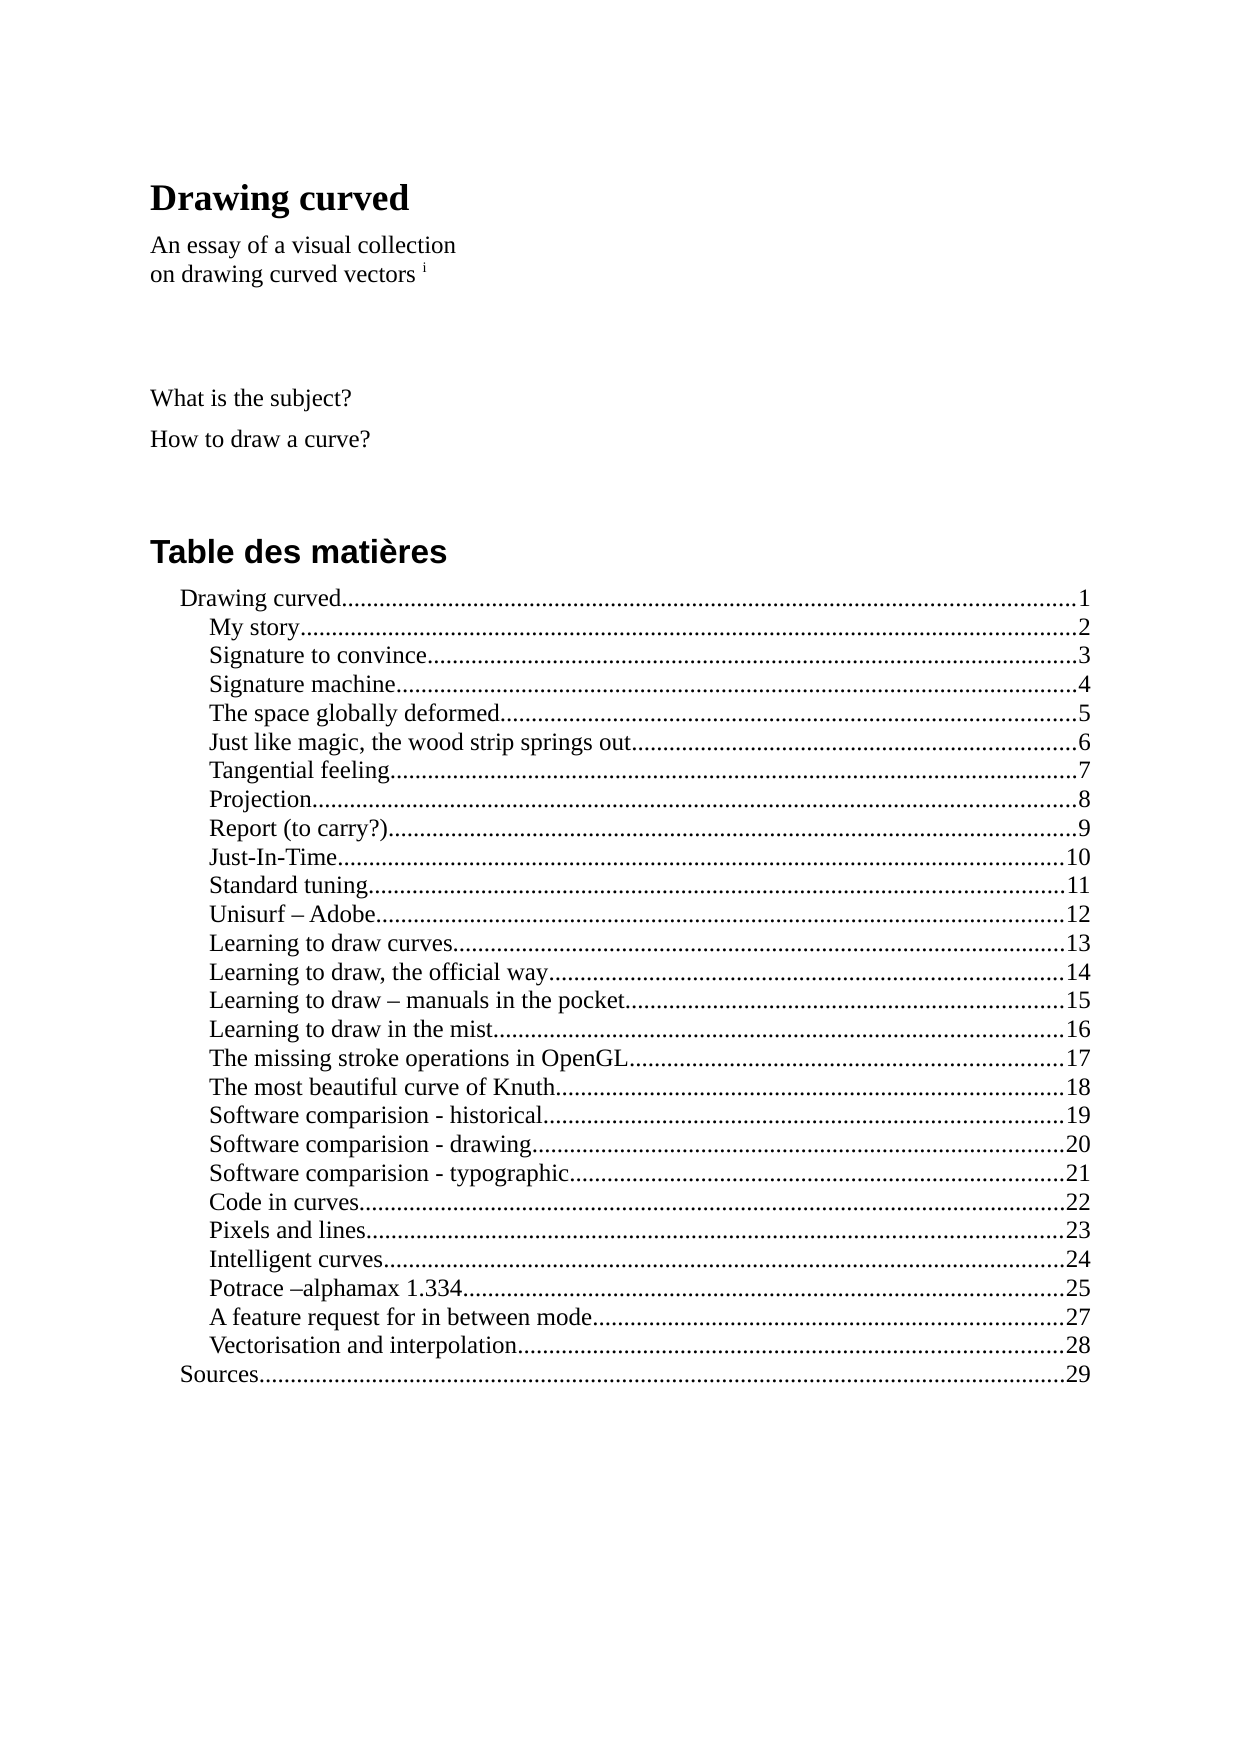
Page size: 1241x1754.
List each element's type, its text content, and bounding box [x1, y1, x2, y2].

text Software comparision - historical 19 [209, 1100, 1091, 1129]
text Software comparision - drawing 20 [209, 1129, 1091, 1158]
text The space globally deformed 5 [209, 698, 1091, 727]
text Code in curves 22 [209, 1187, 1091, 1215]
text Projection 8 [209, 784, 1091, 813]
text An essay of a visual collection on drawing curved vectors [150, 231, 1091, 288]
text Standard tuning 11 [209, 870, 1091, 899]
text Signature machine 4 [209, 669, 1091, 698]
text Unisurf – Adobe 12 [209, 899, 1091, 928]
subtitle Table des matières [150, 532, 1091, 570]
text Report (to carry?) 9 [209, 813, 1091, 842]
text Intelligent curves 24 [209, 1244, 1091, 1273]
text Just like magic, the wood strip springs out 6 [209, 727, 1091, 755]
text Learning to draw curves 13 [209, 928, 1091, 957]
text Potrace –alphamax 1.334 25 [209, 1273, 1091, 1302]
text Just-In-Time 10 [209, 842, 1091, 870]
text Learning to draw – manuals in the pocket 15 [209, 985, 1091, 1014]
text How to draw a curve? [150, 424, 1091, 453]
text What is the subject? [150, 383, 1091, 412]
text The most beautiful curve of Knuth 18 [209, 1072, 1091, 1100]
text The missing stroke operations in OpenGL 17 [209, 1043, 1091, 1072]
text Learning to draw in the mist 16 [209, 1014, 1091, 1043]
text Vectorisation and interpolation 28 [209, 1330, 1091, 1359]
text My story 2 [209, 612, 1091, 640]
text Drawing curved 1 [179, 583, 1091, 612]
text Sources 29 [179, 1359, 1091, 1388]
text Tangential feeling 7 [209, 755, 1091, 784]
text A feature request for in between mode 27 [209, 1302, 1091, 1330]
text Signature to convince 3 [209, 640, 1091, 669]
text Pixels and lines 23 [209, 1215, 1091, 1244]
text Software comparision - typographic 21 [209, 1158, 1091, 1187]
subtitle Drawing curved [150, 175, 1091, 218]
text Learning to draw, the official way 14 [209, 957, 1091, 985]
